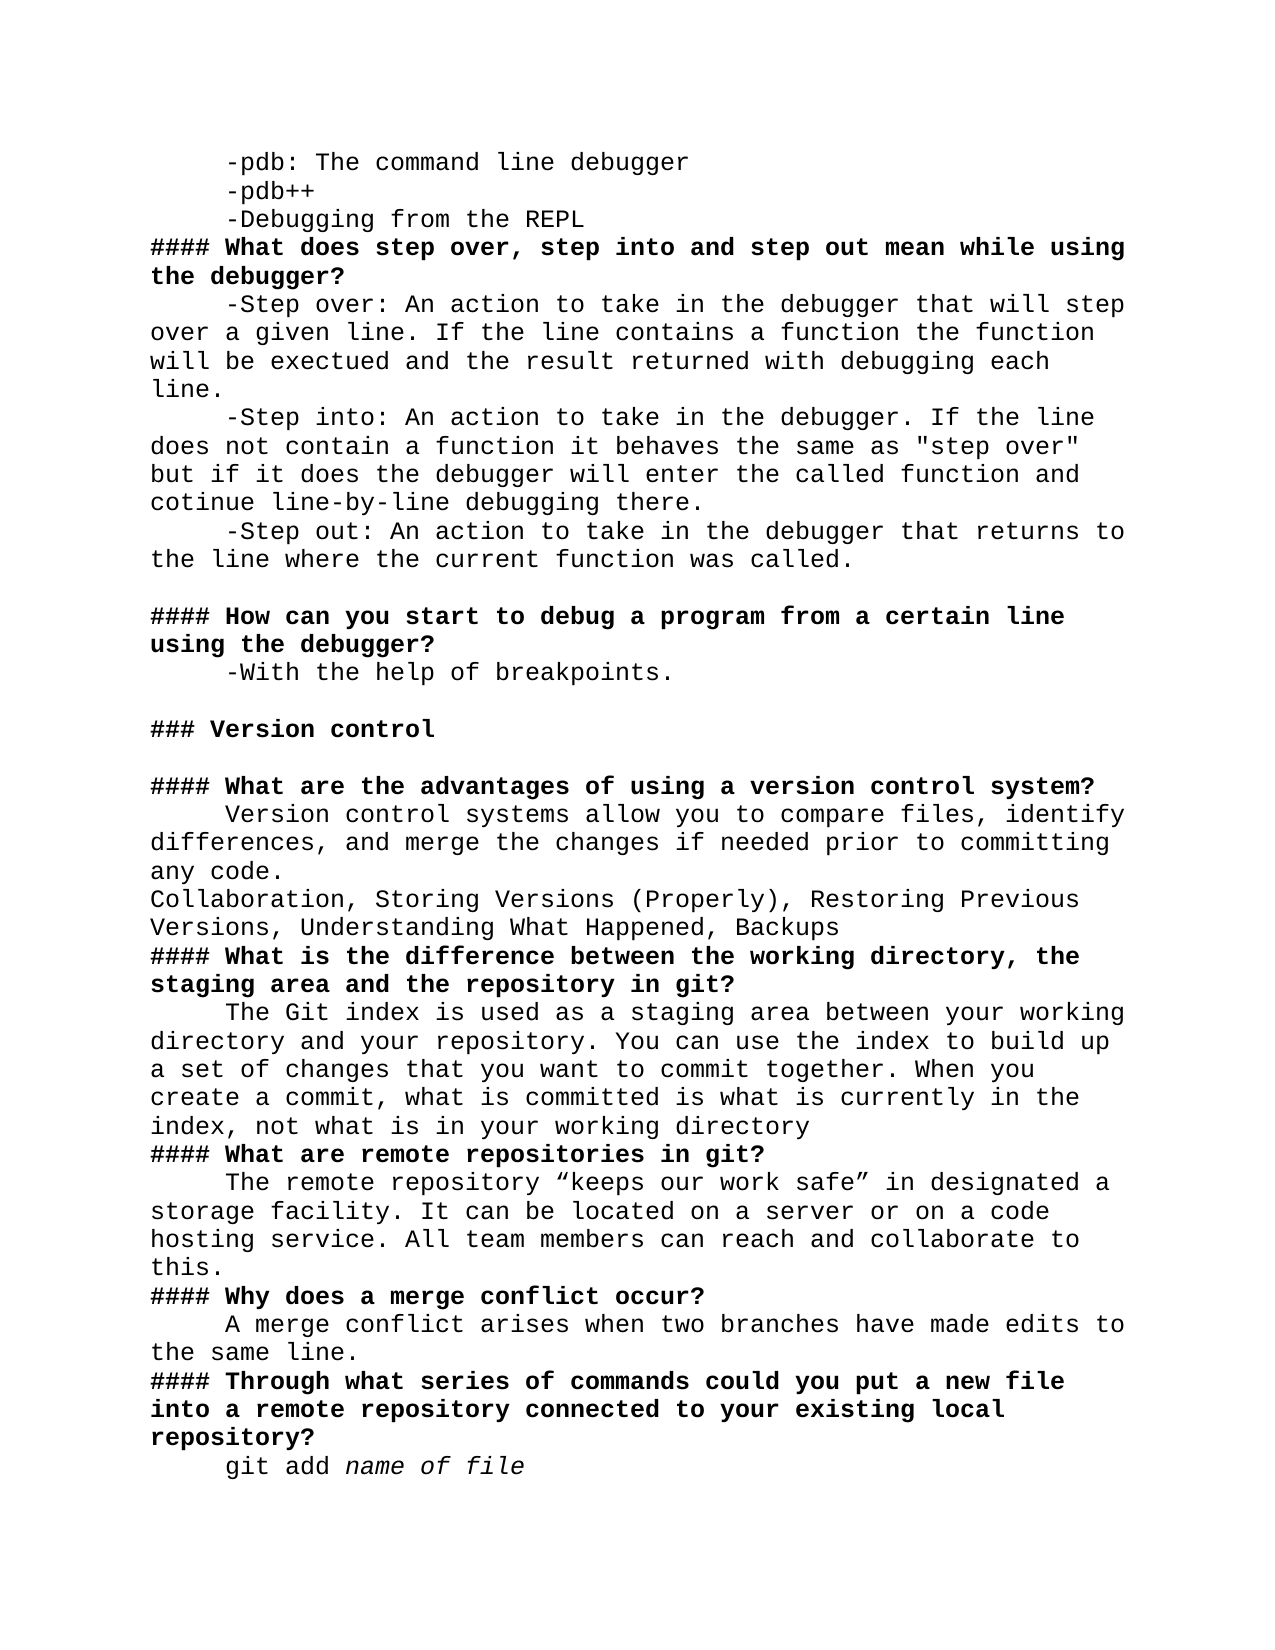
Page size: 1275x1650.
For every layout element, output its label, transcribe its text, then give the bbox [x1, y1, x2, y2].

text Version control systems allow you to compare files, identify differences, and merge the changes if needed prior to committing any code. [150, 802, 1125, 887]
text #### Through what series of commands could you put a new file into a remote repository connected to your existing local repository? [150, 1368, 1125, 1453]
text -Step over: An action to take in the debugger that will step over a given line. If the line contains a function the function will be exectued and the result returned with debugging each line. [150, 292, 1125, 405]
text #### What is the difference between the working directory, the staging area and the repository in git? [150, 943, 1125, 1000]
text -Step out: An action to take in the debugger that returns to the line where the current function was called. [150, 518, 1125, 575]
text ### Version control [150, 717, 1125, 745]
text -With the help of breakpoints. [150, 660, 1125, 688]
text -pdb: The command line debugger [150, 150, 1125, 178]
text git add name of file [150, 1453, 1125, 1482]
text The Git index is used as a staging area between your working directory and your repository. You can use the index to build up a set of changes that you want to commit together. When you create a commit, what is committed is what is currently in the index, not what is in your working directory [150, 1000, 1125, 1142]
text #### How can you start to debug a program from a certain line using the debugger? [150, 603, 1125, 660]
text -Debugging from the REPL [150, 207, 1125, 235]
text Collaboration, Storing Versions (Properly), Restoring Previous Versions, Understanding What Happened, Backups [150, 887, 1125, 943]
text -Step into: An action to take in the debugger. If the line does not contain a function it behaves the same as "step over" but if it does the debugger will enter the called function and cotinue line-by-line debugging there. [150, 405, 1125, 518]
text The remote repository “keeps our work safe” in designated a storage facility. It can be located on a server or on a code hosting service. All team members can reach and collaborate to this. [150, 1170, 1125, 1283]
text #### What does step over, step into and step out mean while using the debugger? [150, 235, 1125, 292]
text #### Why does a merge conflict occur? [150, 1283, 1125, 1312]
text -pdb++ [150, 178, 1125, 207]
text #### What are the advantages of using a version control system? [150, 773, 1125, 802]
text A merge conflict arises when two branches have made edits to the same line. [150, 1312, 1125, 1368]
text #### What are remote repositories in git? [150, 1142, 1125, 1170]
